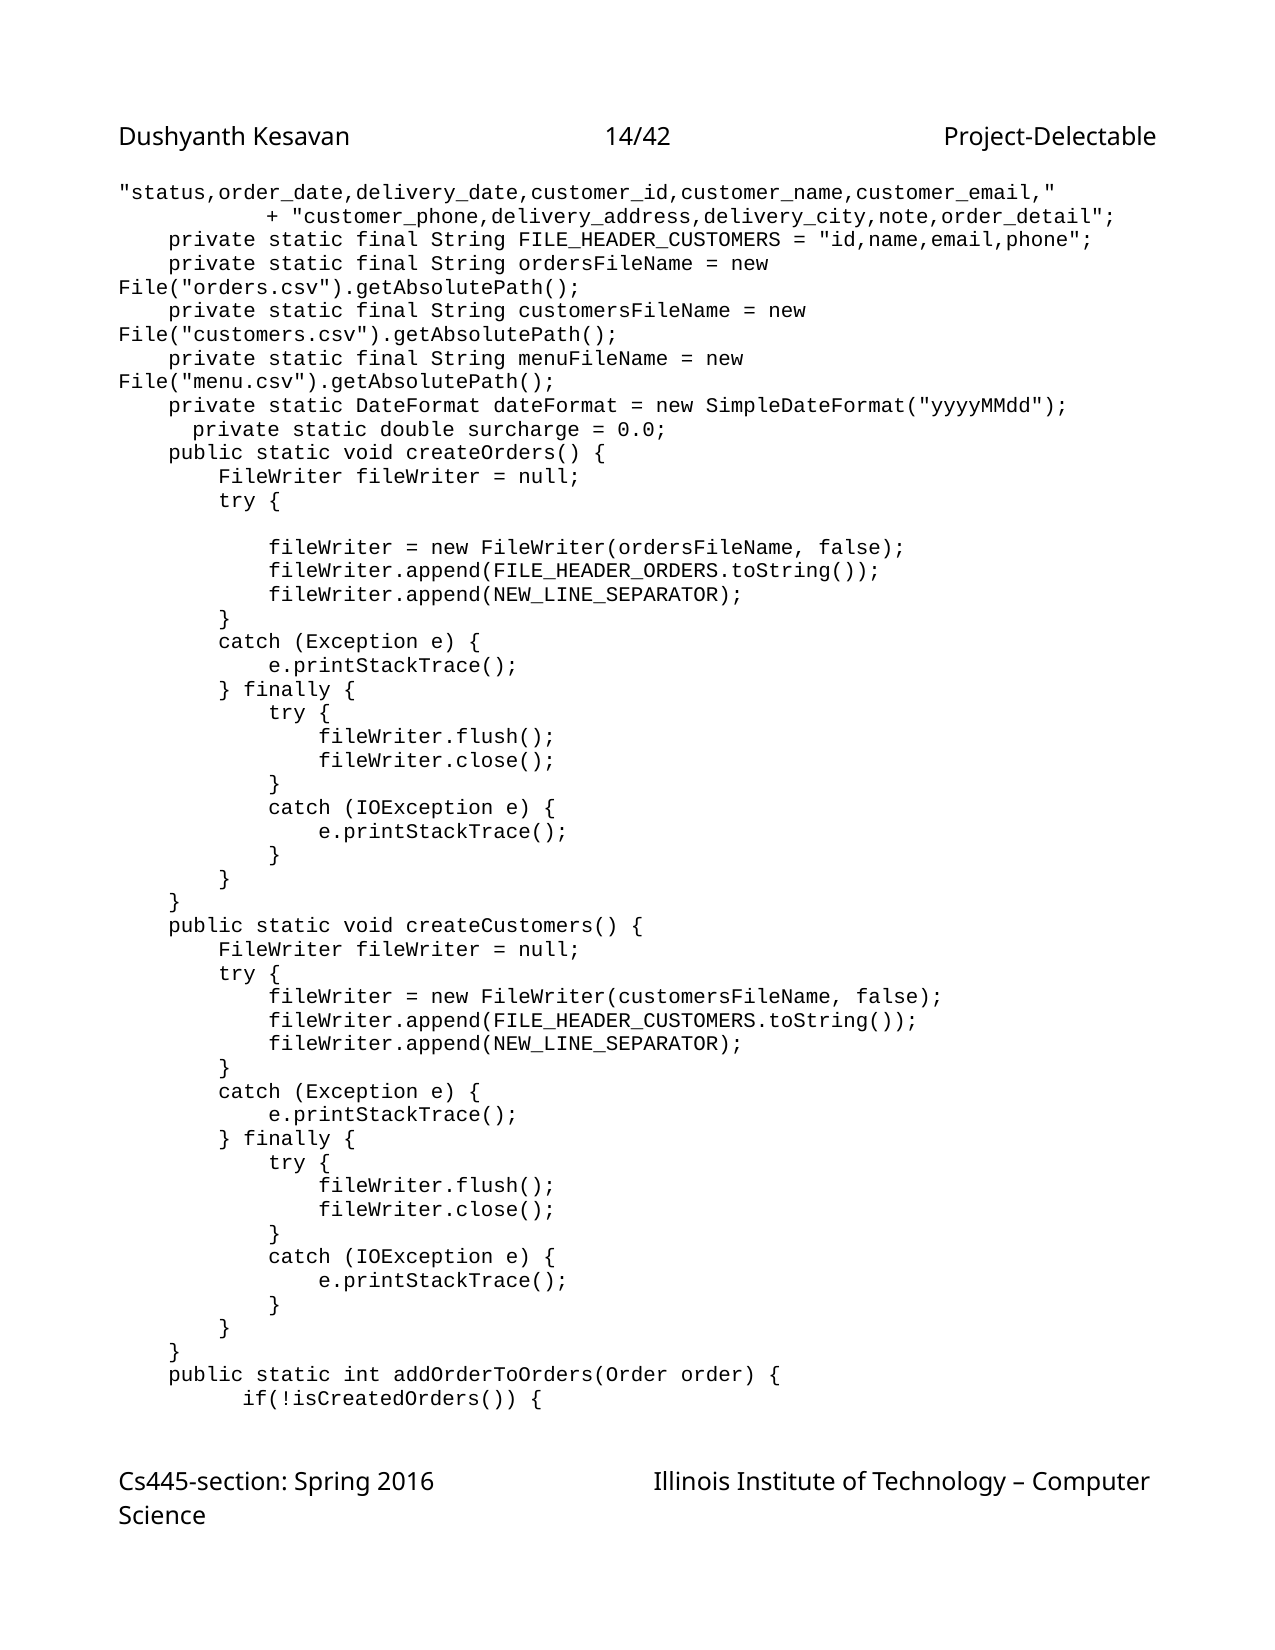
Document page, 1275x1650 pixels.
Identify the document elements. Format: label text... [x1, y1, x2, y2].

text private static final String customersFileName = new File("customers.csv").getAbsolutePath(); [118, 300, 1157, 348]
text catch (IOException e) { [118, 797, 1157, 821]
text catch (Exception e) { [118, 631, 1157, 655]
text try { [118, 962, 1157, 986]
text private static DateFormat dateFormat = new SimpleDateFormat("yyyyMMdd"); [118, 395, 1157, 419]
text private static double surcharge = 0.0; [118, 419, 1157, 442]
text fileWriter.flush(); [118, 1175, 1157, 1199]
text } finally { [118, 679, 1157, 702]
text e.printStackTrace(); [118, 821, 1157, 844]
text e.printStackTrace(); [118, 1104, 1157, 1128]
text } [118, 773, 1157, 797]
text + "customer_phone,delivery_address,delivery_city,note,order_detail"; [118, 206, 1157, 229]
text catch (Exception e) { [118, 1081, 1157, 1104]
text fileWriter.append(FILE_HEADER_ORDERS.toString()); [118, 561, 1157, 584]
text } [118, 1223, 1157, 1246]
text e.printStackTrace(); [118, 655, 1157, 679]
text } [118, 1057, 1157, 1081]
text catch (IOException e) { [118, 1246, 1157, 1270]
text fileWriter.flush(); [118, 726, 1157, 750]
text } [118, 844, 1157, 868]
text public static void createOrders() { [118, 442, 1157, 466]
text fileWriter.append(NEW_LINE_SEPARATOR); [118, 584, 1157, 608]
text public static int addOrderToOrders(Order order) { [118, 1364, 1157, 1388]
text try { [118, 489, 1157, 513]
text e.printStackTrace(); [118, 1270, 1157, 1293]
text private static final String menuFileName = new File("menu.csv").getAbsolutePath(); [118, 348, 1157, 395]
text } [118, 1317, 1157, 1341]
text } [118, 868, 1157, 892]
text "status,order_date,delivery_date,customer_id,customer_name,customer_email," [118, 182, 1157, 206]
text } finally { [118, 1128, 1157, 1152]
text FileWriter fileWriter = null; [118, 466, 1157, 489]
text } [118, 1341, 1157, 1364]
text private static final String ordersFileName = new File("orders.csv").getAbsolutePath(); [118, 253, 1157, 300]
text } [118, 892, 1157, 915]
text if(!isCreatedOrders()) { [118, 1388, 1157, 1412]
text private static final String FILE_HEADER_CUSTOMERS = "id,name,email,phone"; [118, 229, 1157, 253]
text } [118, 1293, 1157, 1317]
text public static void createCustomers() { [118, 915, 1157, 939]
text try { [118, 702, 1157, 726]
text fileWriter.append(FILE_HEADER_CUSTOMERS.toString()); [118, 1010, 1157, 1033]
text FileWriter fileWriter = null; [118, 939, 1157, 962]
text fileWriter.close(); [118, 1199, 1157, 1223]
text fileWriter = new FileWriter(ordersFileName, false); [118, 537, 1157, 561]
text } [118, 608, 1157, 631]
text fileWriter.close(); [118, 750, 1157, 773]
text fileWriter.append(NEW_LINE_SEPARATOR); [118, 1033, 1157, 1057]
text try { [118, 1152, 1157, 1175]
text fileWriter = new FileWriter(customersFileName, false); [118, 986, 1157, 1010]
